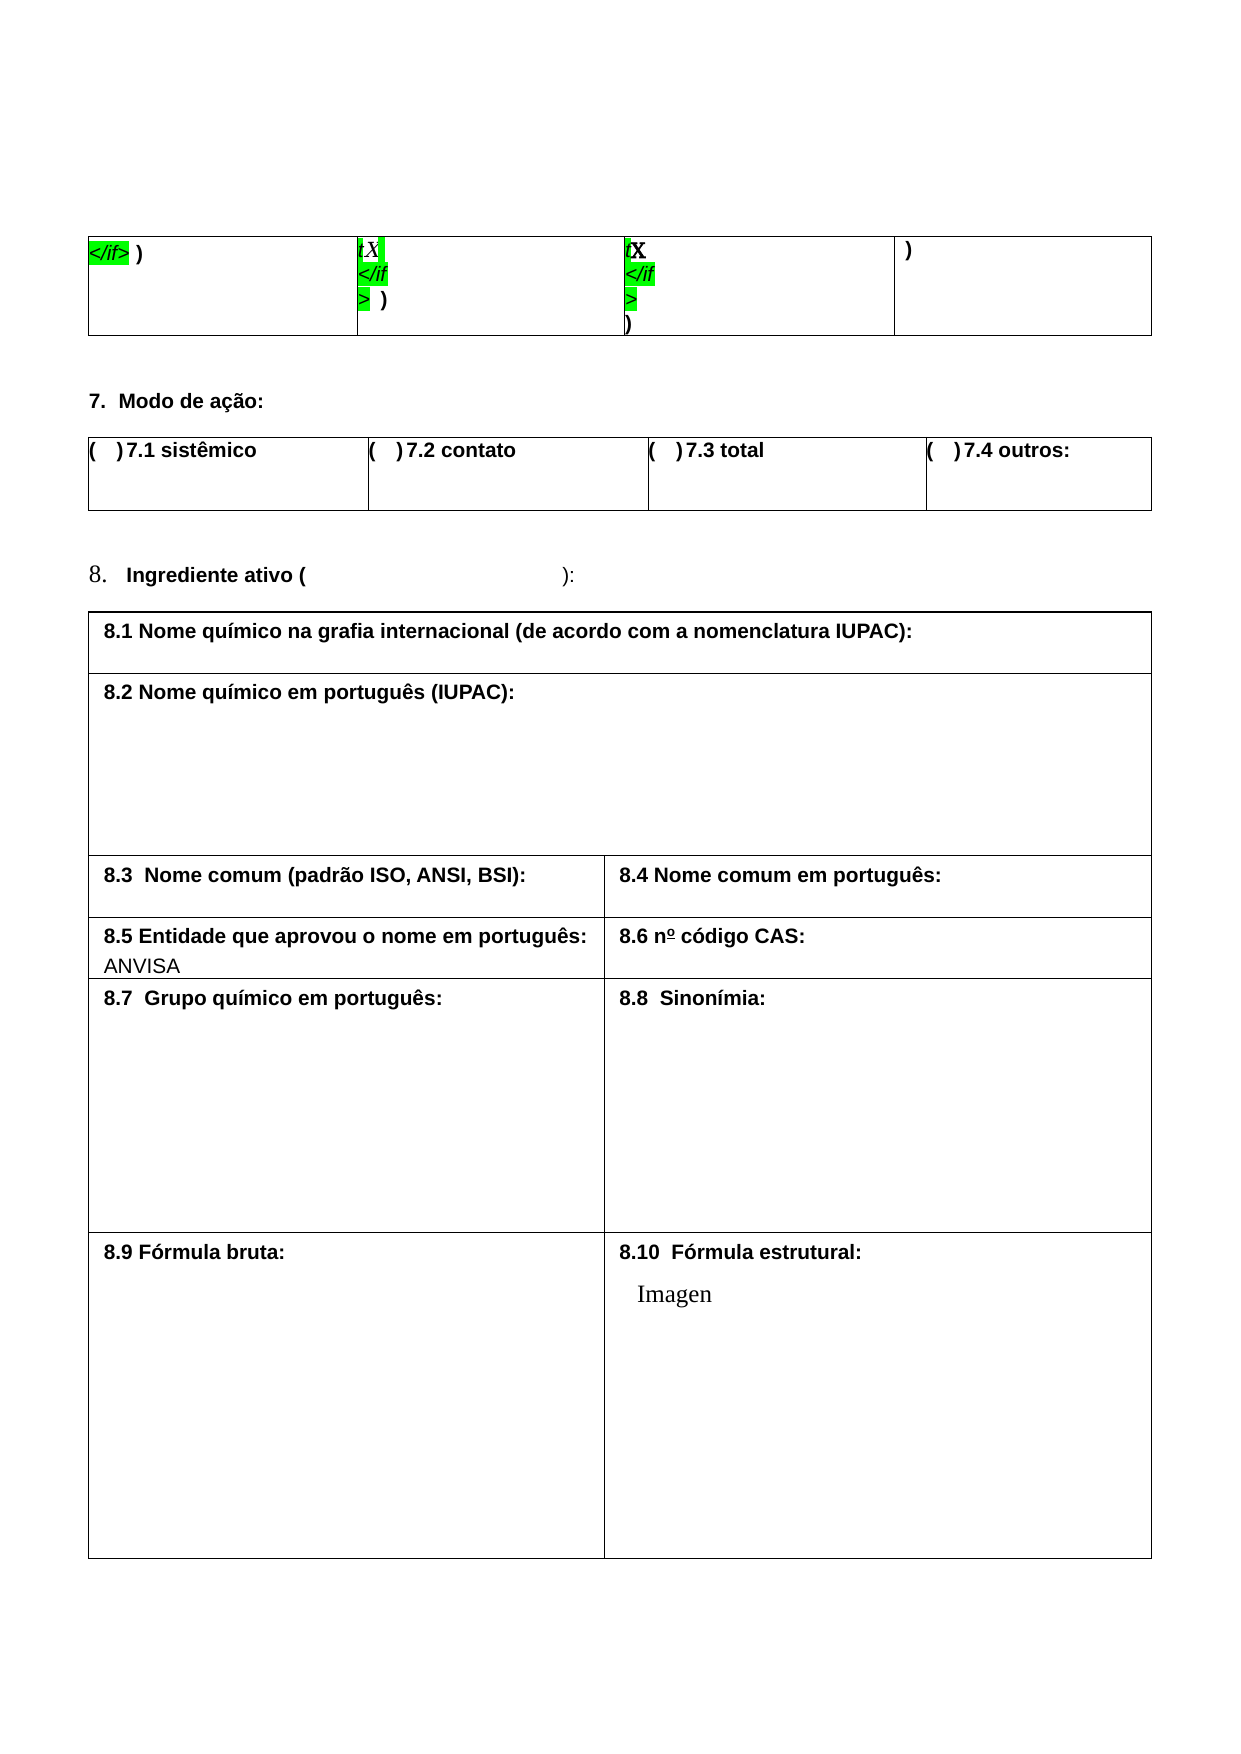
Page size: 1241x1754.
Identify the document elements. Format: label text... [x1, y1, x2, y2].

table_header 7.2 contato [406, 438, 648, 510]
table_header tX </if> ) [625, 237, 664, 335]
table_cell 8.6 no código CAS: <ing.ingredient_id.cas> [605, 918, 1151, 978]
table_header 7.4 outros: [964, 438, 1151, 510]
table_header 8.1 Nome químico na grafia internacional (de acordo com a nomenclatura IUPAC): <ing.scientific_name> [89, 613, 1151, 673]
table_header 7.1 sistêmico [126, 438, 368, 510]
list Ingrediente ativo ( <ing.ingredient_id.name> ): [89, 559, 1152, 587]
table_header 7.3 total [686, 438, 926, 510]
table_header </if> ) [89, 237, 148, 335]
table_cell 8.8 Sinonímia: <for each="chemicalname in ing.ingredient_id.ingredient_other_name_ids"> <if test="chemicalname.ingredient_name_category_id.name =='Synonymy'"> <chemicalname.name> </if> </for> [605, 979, 1151, 1232]
table_cell 8.3 Nome comum (padrão ISO, ANSI, BSI): <ing.ingredient_id.common_international_name> [89, 856, 604, 917]
table_cell 8.5 Entidade que aprovou o nome em português: ANVISA [89, 918, 604, 978]
table_header ( ) [89, 438, 126, 510]
table_header ( ) [369, 438, 406, 510]
text <for each="ing in cqqs(o,'chemical')"> [89, 535, 1152, 559]
table_cell 8.2 Nome químico em português (IUPAC): <for each="chemicalname in ing.ingredient_id.ingredient_other_name_ids"> <if test="chemicalname.ingredient_name_category_id.name =='Chemical Name'"> <chemicalname.name> </if> </for> [89, 674, 1151, 855]
table_cell 8.10 Fórmula estrutural: [605, 1233, 1151, 1558]
table_cell 8.4 Nome comum em português: <ing.ingredient_id.name> [605, 856, 1151, 917]
list Modo de ação: [89, 389, 1211, 413]
table_cell 8.9 Fórmula bruta: <ing.ingredient_id.ingredient_group_id.name> [89, 1233, 604, 1558]
table_header [395, 237, 624, 335]
table_header ) [895, 237, 918, 335]
table_header tX </if> ) [358, 237, 394, 335]
table_cell 8.7 Grupo químico em português: <ing.ingredient_id.cas> [89, 979, 604, 1232]
table_header [918, 237, 1151, 335]
table_header ( ) [927, 438, 964, 510]
table_header [664, 237, 894, 335]
table_header [149, 237, 357, 335]
table_header ( ) [649, 438, 686, 510]
